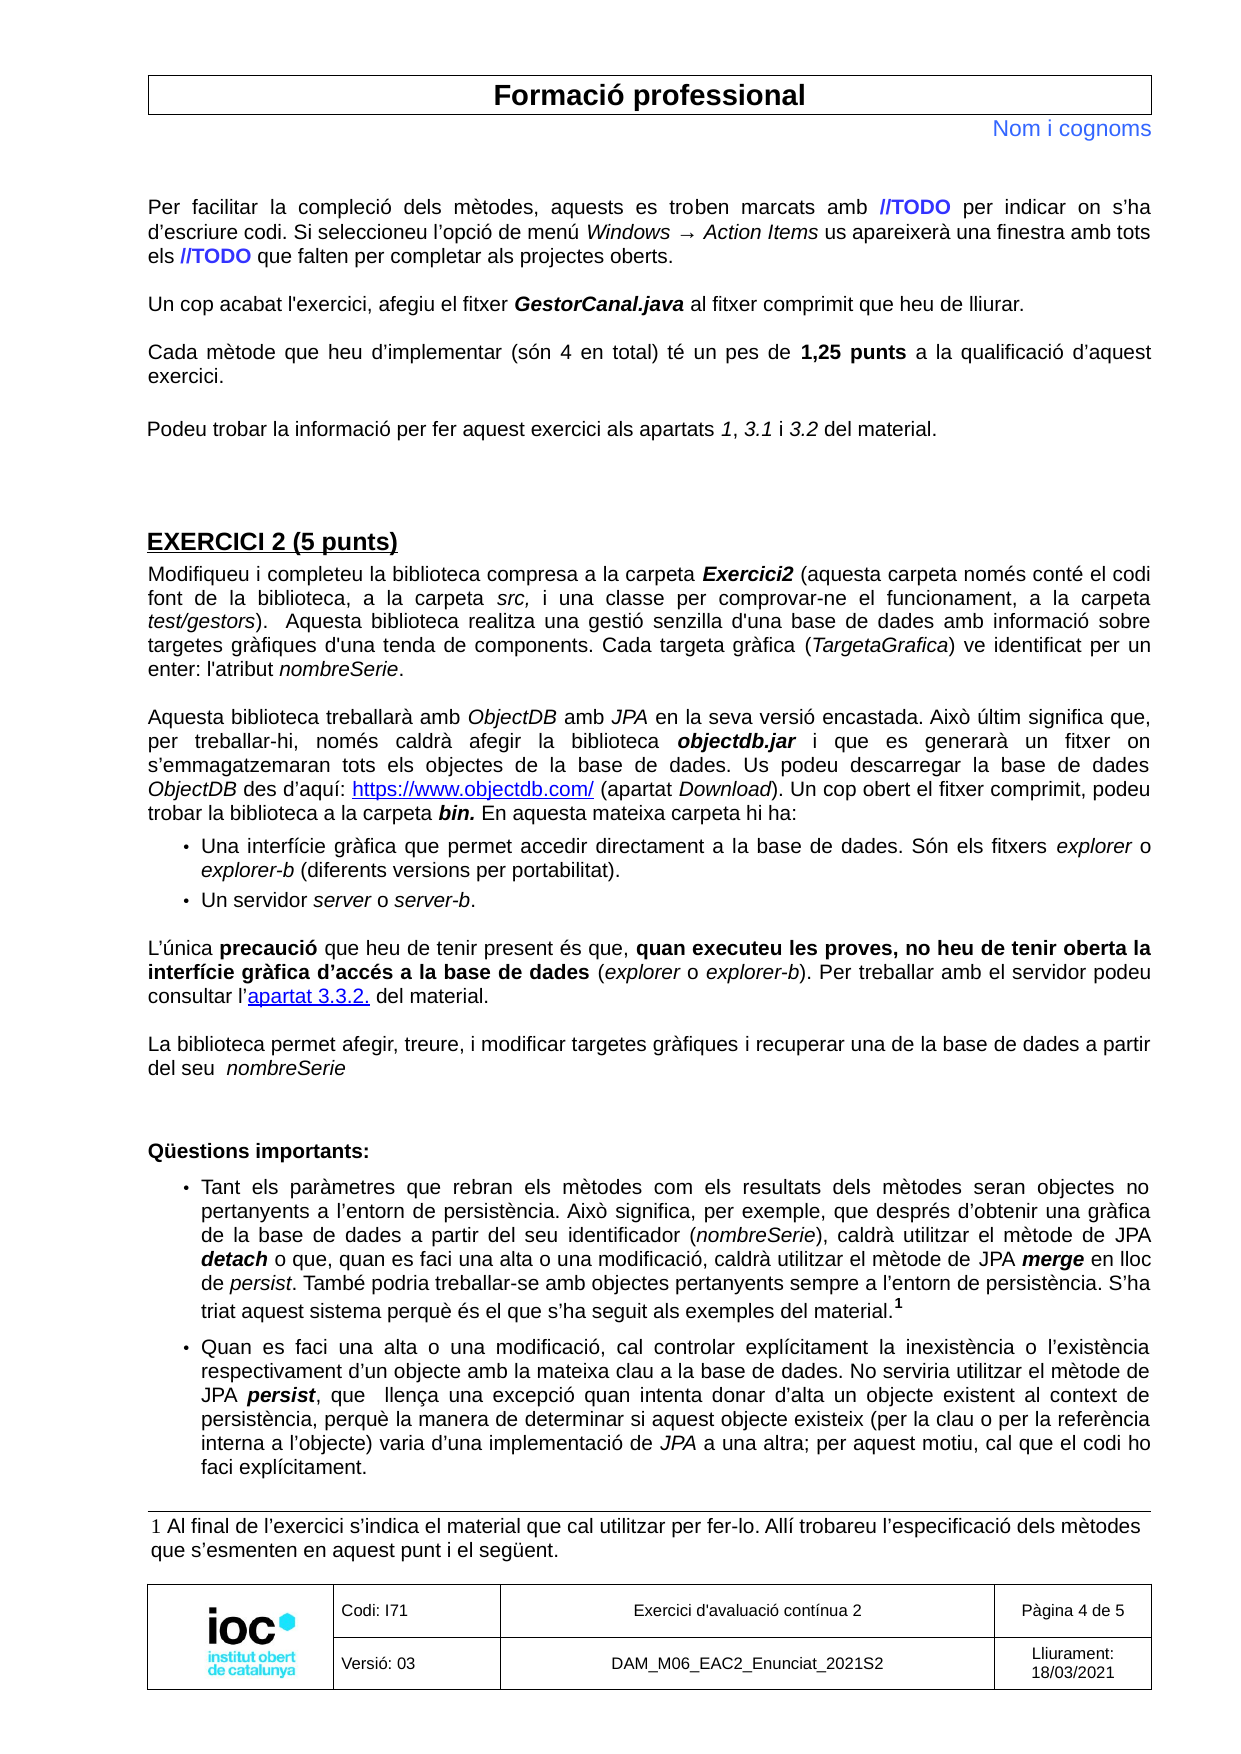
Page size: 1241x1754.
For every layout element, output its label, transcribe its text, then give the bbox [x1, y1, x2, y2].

picture [195, 1593, 309, 1689]
list Al final de l’exercici s’indica el material que cal utilitzar per fer-lo. Allí trobareu l’especificació dels mètodes que s’esmenten en aquest punt i el següent. [148, 1512, 1151, 1565]
text Qüestions importants: [148, 1139, 1151, 1163]
list Una interfície gràfica que permet accedir directament a la base de dades. Són els fitxers explorer o explorer-b (diferents versions per portabilitat). [183, 834, 1151, 882]
text L’única precaució que heu de tenir present és que, quan executeu les proves, no heu de tenir oberta la interfície gràfica d’accés a la base de dades (explorer o explorer-b). Per treballar amb el servidor podeu consultar l’apartat 3.3.2. del material. [148, 936, 1151, 1007]
text La biblioteca permet afegir, treure, i modificar targetes gràfiques i recuperar una de la base de dades a partir del seu nombreSerie [148, 1031, 1151, 1079]
list Quan es faci una alta o una modificació, cal controlar explícitament la inexistència o l’existència respectivament d’un objecte amb la mateixa clau a la base de dades. No serviria utilitzar el mètode de JPA persist, que llença una excepció quan intenta donar d’alta un objecte existent al context de persistència, perquè la manera de determinar si aquest objecte existeix (per la clau o per la referència interna a l’objecte) varia d’una implementació de JPA a una altra; per aquest motiu, cal que el codi ho faci explícitament. [183, 1335, 1151, 1479]
text Aquesta biblioteca treballarà amb ObjectDB amb JPA en la seva versió encastada. Això últim significa que, per treballar-hi, només caldrà afegir la biblioteca objectdb.jar i que es generarà un fitxer on s’emmagatzemaran tots els objectes de la base de dades. Us podeu descarregar la base de dades ObjectDB des d’aquí: https://www.objectdb.com/ (apartat Download). Un cop obert el fitxer comprimit, podeu trobar la biblioteca a la carpeta bin. En aquesta mateixa carpeta hi ha: [148, 705, 1151, 825]
text EXERCICI 2 (5 punts) [147, 527, 1151, 556]
text Modifiqueu i completeu la biblioteca compresa a la carpeta Exercici2 (aquesta carpeta només conté el codi font de la biblioteca, a la carpeta src, i una classe per comprovar-ne el funcionament, a la carpeta test/gestors). Aquesta biblioteca realitza una gestió senzilla d'una base de dades amb informació sobre targetes gràfiques d'una tenda de components. Cada targeta gràfica (TargetaGrafica) ve identificat per un enter: l'atribut nombreSerie. [148, 561, 1151, 681]
text Cada mètode que heu d’implementar (són 4 en total) té un pes de 1,25 punts a la qualificació d’aquest exercici. [148, 340, 1151, 388]
list Tant els paràmetres que rebran els mètodes com els resultats dels mètodes seran objectes no pertanyents a l’entorn de persistència. Això significa, per exemple, que després d’obtenir una gràfica de la base de dades a partir del seu identificador (nombreSerie), caldrà utilitzar el mètode de JPA detach o que, quan es faci una alta o una modificació, caldrà utilitzar el mètode de JPA merge en lloc de persist. També podria treballar-se amb objectes pertanyents sempre a l’entorn de persistència. S’ha triat aquest sistema perquè és el que s’ha seguit als exemples del material. [183, 1175, 1151, 1323]
text Per facilitar la compleció dels mètodes, aquests es troben marcats amb //TODO per indicar on s’ha d’escriure codi. Si seleccioneu l’opció de menú Windows → Action Items us apareixerà una finestra amb tots els //TODO que falten per completar als projectes oberts. [148, 195, 1151, 268]
text Podeu trobar la informació per fer aquest exercici als apartats 1, 3.1 i 3.2 del material. [147, 417, 1151, 441]
list Un servidor server o server-b. [183, 888, 1151, 912]
text Un cop acabat l'exercici, afegiu el fitxer GestorCanal.java al fitxer comprimit que heu de lliurar. [148, 292, 1151, 316]
